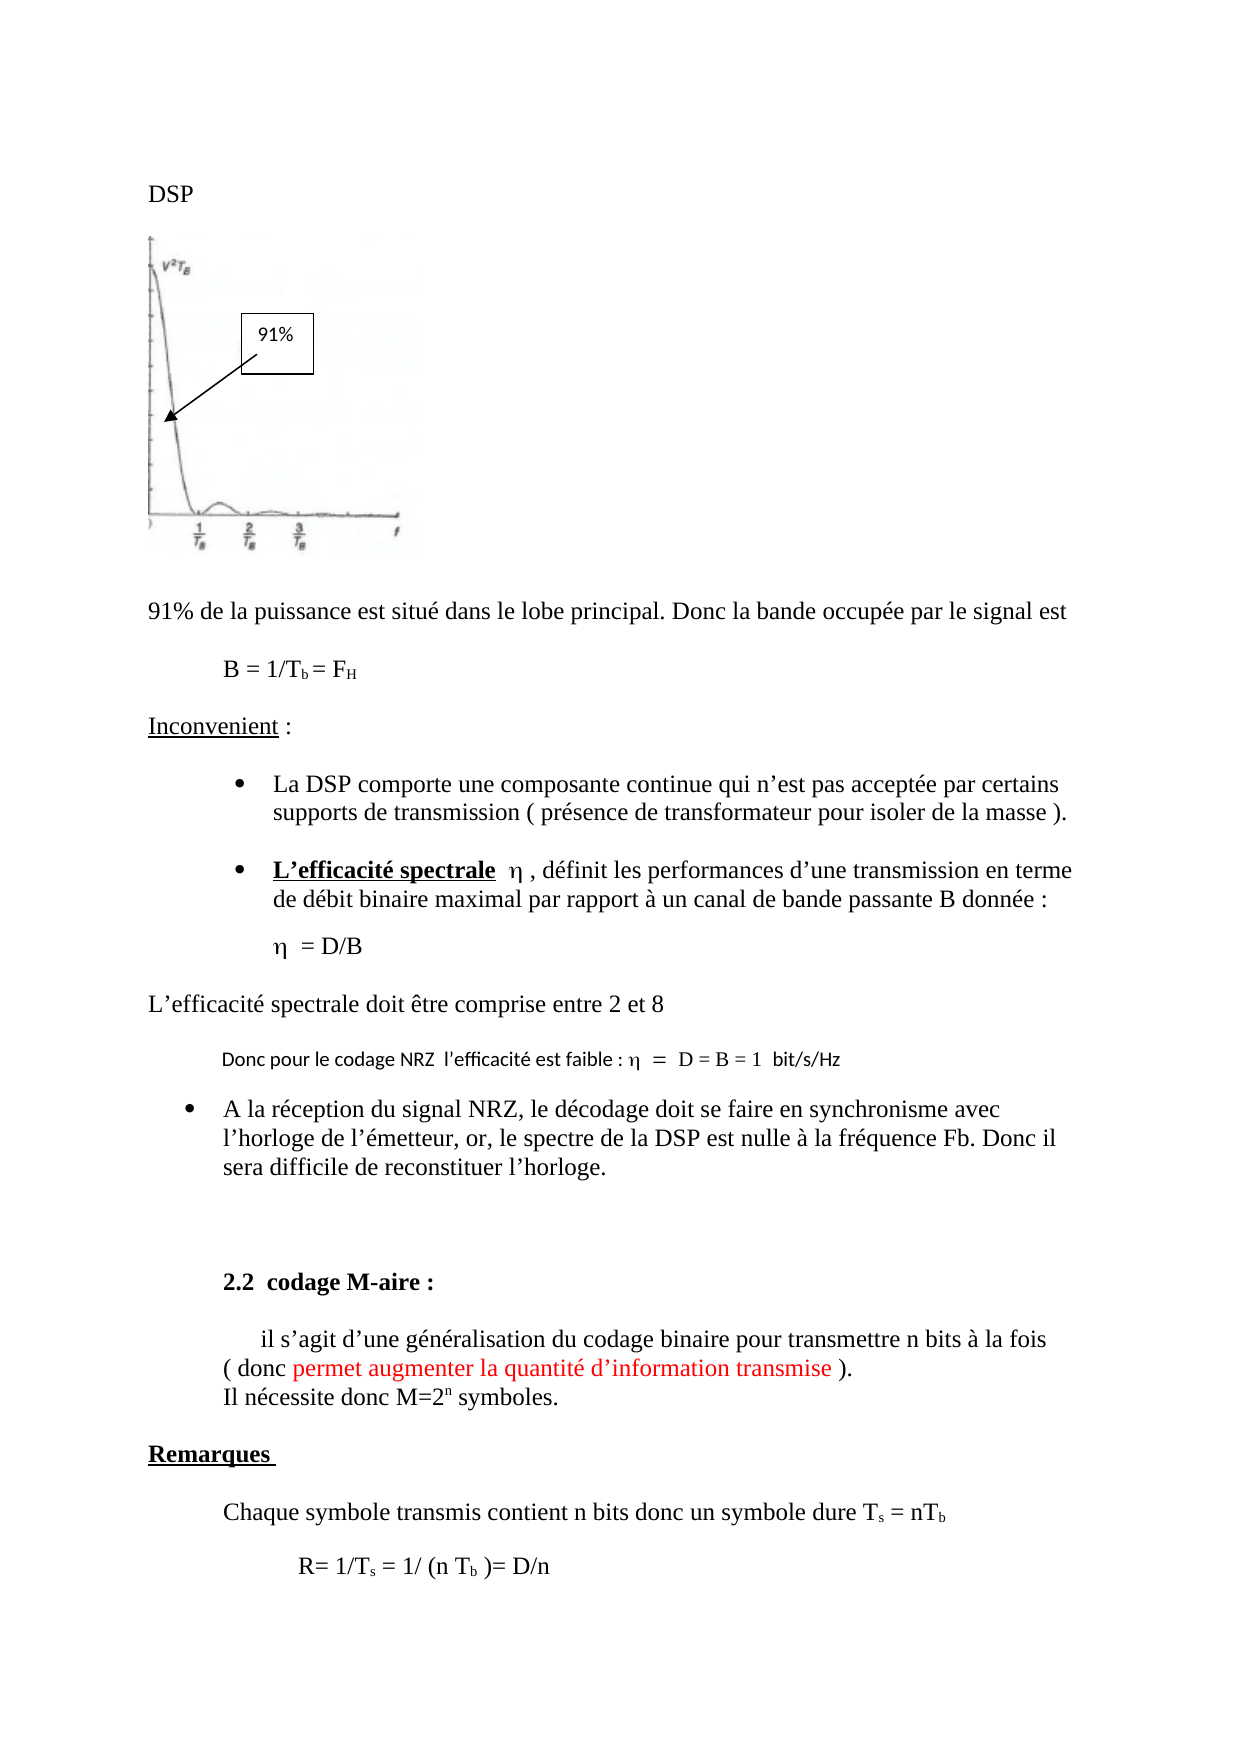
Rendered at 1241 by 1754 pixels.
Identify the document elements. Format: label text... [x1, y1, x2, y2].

list A la réception du signal NRZ, le décodage doit se faire en synchronisme avec l’horloge de l’émetteur, or, le spectre de la DSP est nulle à la fréquence Fb. Donc il sera difficile de reconstituer l’horloge. [185, 1094, 1092, 1181]
text h = D/B [273, 931, 1092, 960]
text il s’agit d’une généralisation du codage binaire pour transmettre n bits à la fois ( donc permet augmenter la quantité d’information transmise ). [223, 1324, 1092, 1382]
text Il nécessite donc M=2n symboles. [223, 1382, 1092, 1411]
text R= 1/Ts = 1/ (n Tb )= D/n [148, 1551, 1092, 1580]
list La DSP comporte une composante continue qui n’est pas acceptée par certains supports de transmission ( présence de transformateur pour isoler de la masse ). [235, 769, 1092, 826]
list codage M-aire : [223, 1267, 1092, 1296]
text Chaque symbole transmis contient n bits donc un symbole dure Ts = nTb [148, 1497, 1092, 1526]
text 91% [257, 322, 297, 347]
text Inconvenient : [148, 711, 1092, 740]
picture [148, 236, 428, 568]
text L’efficacité spectrale doit être comprise entre 2 et 8 [148, 989, 1092, 1018]
text 91% de la puissance est situé dans le lobe principal. Donc la bande occupée par le signal est [148, 596, 1092, 625]
text B = 1/Tb = FH [148, 654, 1092, 682]
text DSP [148, 179, 1092, 207]
list L’efficacité spectrale h , définit les performances d’une transmission en terme de débit binaire maximal par rapport à un canal de bande passante B donnée : [235, 855, 1092, 912]
text Remarques [148, 1439, 1092, 1468]
list Donc pour le codage NRZ l’efficacité est faible : h = D = B = 1 bit/s/Hz [222, 1046, 1092, 1072]
